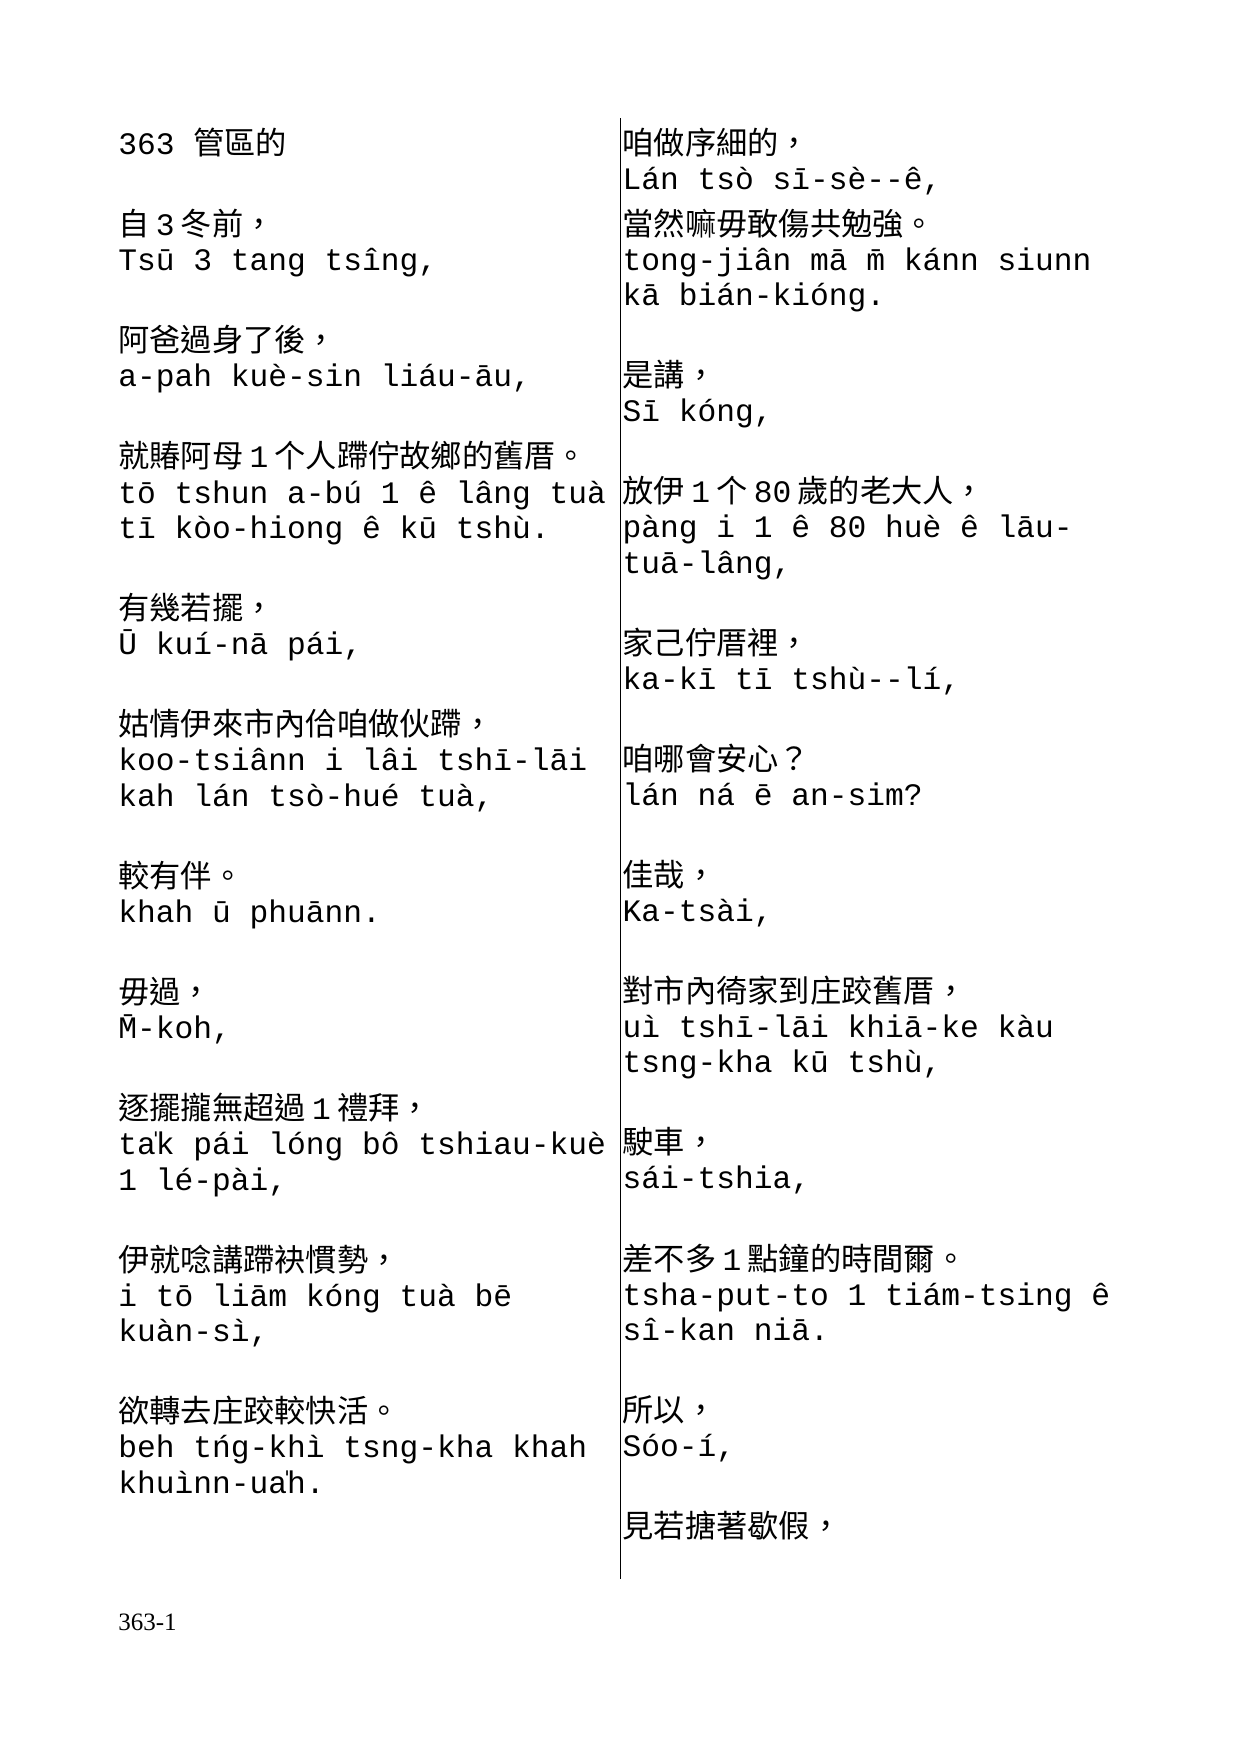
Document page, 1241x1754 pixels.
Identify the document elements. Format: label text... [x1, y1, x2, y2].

text beh tńg-khì tsng-kha khah khuìnn-ua̍h. [118, 1432, 618, 1502]
text Sī kóng, [622, 395, 1122, 431]
text 自3冬前， [118, 199, 618, 245]
text 伊就唸講蹛袂慣勢， [118, 1235, 618, 1280]
text tō tshun a-bú 1 ê lâng tuà tī kòo-hiong ê kū tshù. [118, 477, 618, 548]
text 咱哪會安心？ [622, 734, 1122, 779]
text 姑情伊來市內佮咱做伙蹛， [118, 699, 618, 745]
text ka-kī tī tshù--lí, [622, 663, 1122, 699]
text sái-tshia, [622, 1163, 1122, 1198]
text 見若搪著歇假， [622, 1502, 1122, 1547]
text 所以， [622, 1386, 1122, 1431]
text tsha-put-to 1 tiám-tsing ê sî-kan niā. [622, 1279, 1122, 1350]
text 毋過， [118, 967, 618, 1012]
text Lán tsò sī-sè--ê, [622, 163, 1122, 199]
text uì tshī-lāi khiā-ke kàu tsng-kha kū tshù, [622, 1011, 1122, 1082]
text 差不多1點鐘的時間爾。 [622, 1234, 1122, 1279]
text Sóo-í, [622, 1431, 1122, 1466]
text Tsū 3 tang tsîng, [118, 245, 618, 280]
text 欲轉去庄跤較快活。 [118, 1386, 618, 1432]
text M̄-koh, [118, 1012, 618, 1048]
text 駛車， [622, 1118, 1122, 1163]
text 對市內徛家到庄跤舊厝， [622, 966, 1122, 1011]
text 咱做序細的， [622, 118, 1122, 163]
text 家己佇厝裡， [622, 618, 1122, 663]
text pàng i 1 ê 80 huè ê lāu-tuā-lâng, [622, 512, 1122, 583]
text khah ū phuānn. [118, 896, 618, 932]
text koo-tsiânn i lâi tshī-lāi kah lán tsò-hué tuà, [118, 745, 618, 816]
text 阿爸過身了後， [118, 316, 618, 361]
text 是講， [622, 350, 1122, 395]
text 有幾若擺， [118, 583, 618, 629]
text Ū kuí-nā pái, [118, 629, 618, 664]
text lán ná ē an-sim? [622, 779, 1122, 815]
text 放伊1个80歲的老大人， [622, 466, 1122, 512]
text 就賰阿母1个人蹛佇故鄉的舊厝。 [118, 432, 618, 477]
text Ka-tsài, [622, 895, 1122, 931]
text 363 管區的 [118, 118, 618, 164]
text 當然嘛毋敢傷共勉強。 [622, 199, 1122, 244]
text ta̍k pái lóng bô tshiau-kuè 1 lé-pài, [118, 1129, 618, 1199]
text tong-jiân mā m̄ kánn siunn kā bián-kióng. [622, 244, 1122, 315]
text 逐擺攏無超過1禮拜， [118, 1083, 618, 1129]
text i tō liām kóng tuà bē kuàn-sì, [118, 1280, 618, 1351]
text 較有伴。 [118, 851, 618, 896]
text 佳哉， [622, 850, 1122, 895]
text a-pah kuè-sin liáu-āu, [118, 361, 618, 396]
